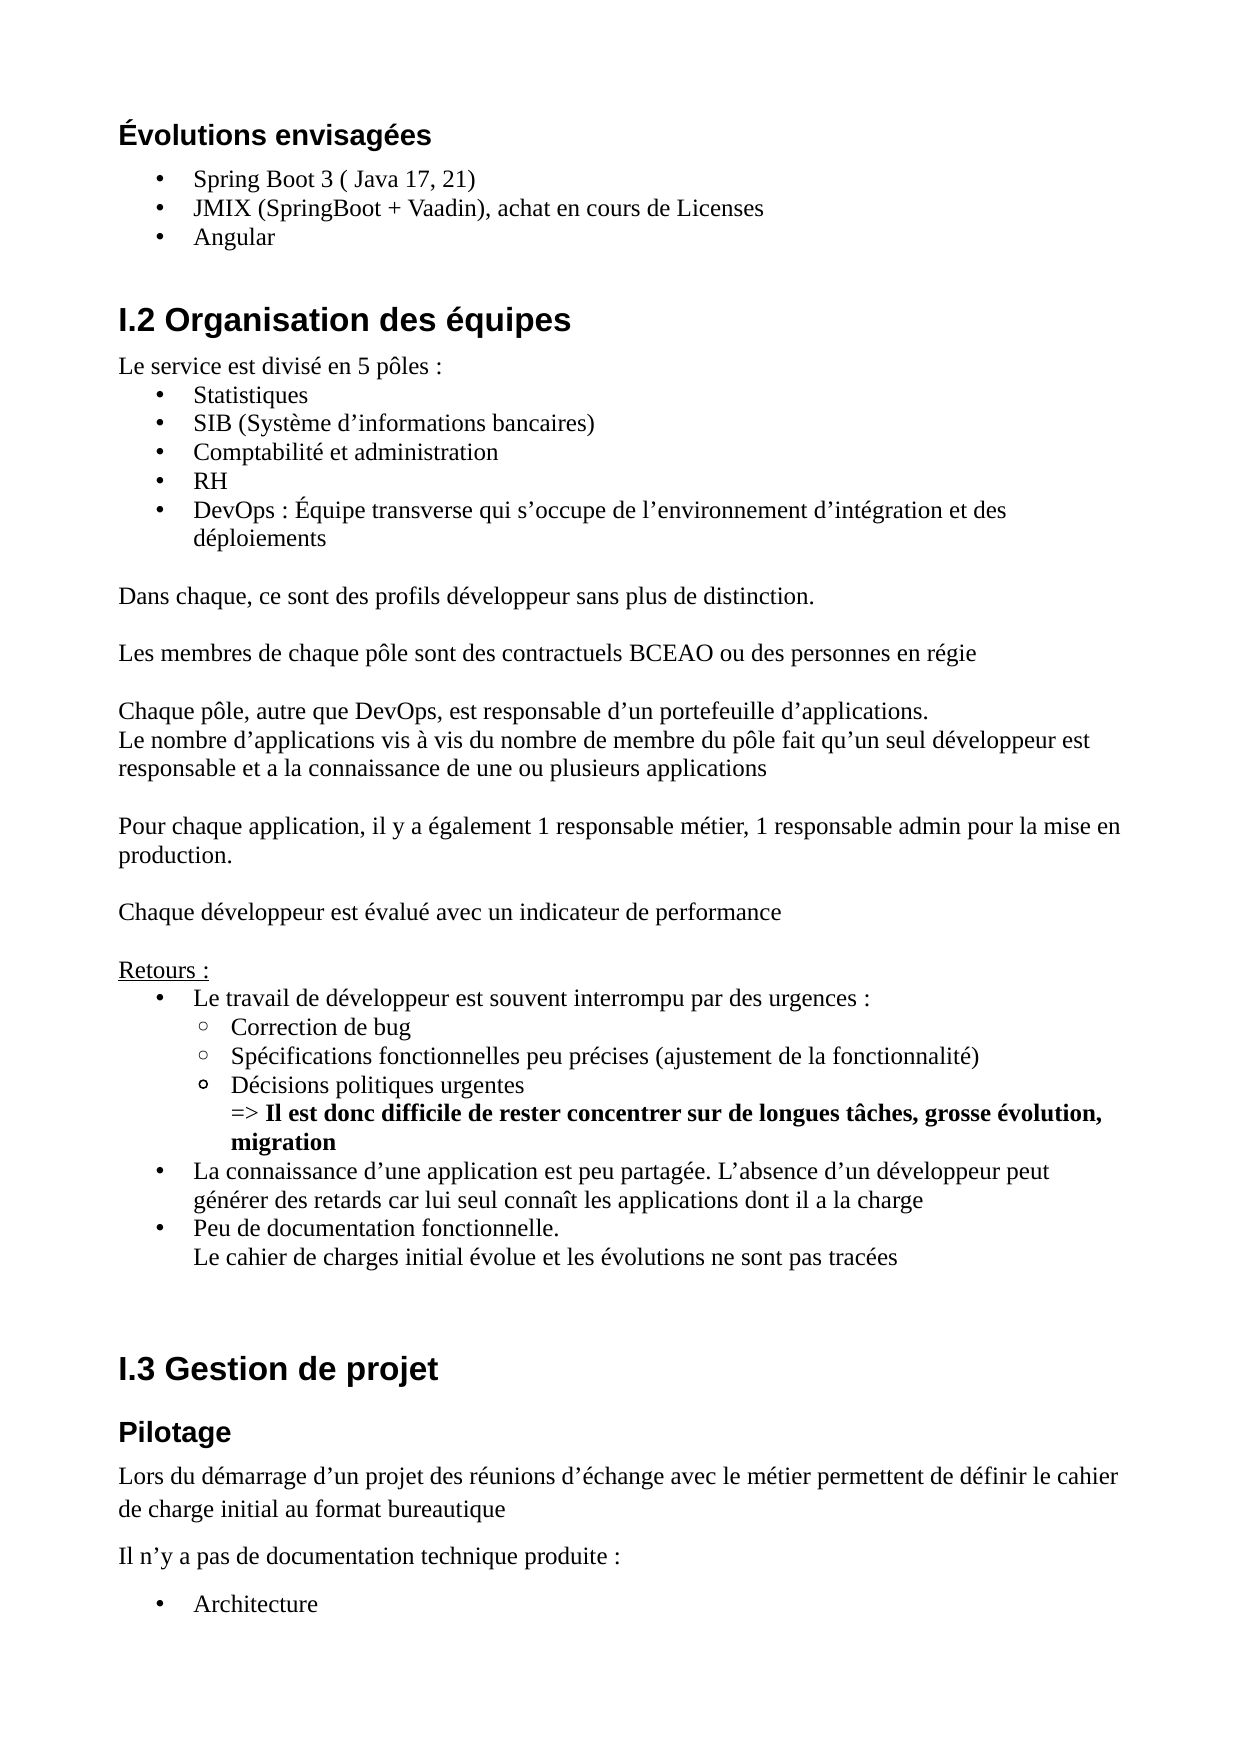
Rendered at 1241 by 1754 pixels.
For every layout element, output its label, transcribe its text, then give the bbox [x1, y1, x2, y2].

subtitle Évolutions envisagées [118, 118, 1122, 152]
list JMIX (SpringBoot + Vaadin), achat en cours de Licenses [156, 193, 1122, 222]
list Spécifications fonctionnelles peu précises (ajustement de la fonctionnalité) [193, 1041, 1122, 1070]
list La connaissance d’une application est peu partagée. L’absence d’un développeur peut générer des retards car lui seul connaît les applications dont il a la charge [156, 1156, 1122, 1213]
list SIB (Système d’informations bancaires) [156, 408, 1122, 437]
text Chaque développeur est évalué avec un indicateur de performance [118, 897, 1122, 926]
subtitle Pilotage [118, 1415, 1122, 1448]
text Pour chaque application, il y a également 1 responsable métier, 1 responsable admin pour la mise en production. [118, 811, 1122, 868]
list Comptabilité et administration [156, 437, 1122, 466]
text Les membres de chaque pôle sont des contractuels BCEAO ou des personnes en régie [118, 638, 1122, 667]
text Le service est divisé en 5 pôles : [118, 351, 1122, 380]
subtitle I.3 Gestion de projet [118, 1349, 1122, 1388]
list Architecture [156, 1589, 1122, 1618]
list DevOps : Équipe transverse qui s’occupe de l’environnement d’intégration et des déploiements [156, 495, 1122, 552]
list Statistiques [156, 380, 1122, 408]
text Dans chaque, ce sont des profils développeur sans plus de distinction. [118, 581, 1122, 610]
list Le travail de développeur est souvent interrompu par des urgences : [156, 983, 1122, 1012]
list RH [156, 466, 1122, 495]
subtitle I.2 Organisation des équipes [118, 300, 1122, 338]
list Correction de bug [193, 1012, 1122, 1041]
list Peu de documentation fonctionnelle. Le cahier de charges initial évolue et les évolutions ne sont pas tracées [156, 1213, 1122, 1271]
list Décisions politiques urgentes => Il est donc difficile de rester concentrer sur de longues tâches, grosse évolution, migration [193, 1070, 1122, 1156]
text Chaque pôle, autre que DevOps, est responsable d’un portefeuille d’applications. Le nombre d’applications vis à vis du nombre de membre du pôle fait qu’un seul développeur est responsable et a la connaissance de une ou plusieurs applications [118, 696, 1122, 782]
text Lors du démarrage d’un projet des réunions d’échange avec le métier permettent de définir le cahier de charge initial au format bureautique [118, 1461, 1122, 1523]
list Angular [156, 222, 1122, 250]
list Spring Boot 3 ( Java 17, 21) [156, 164, 1122, 193]
text Il n’y a pas de documentation technique produite : [118, 1541, 1122, 1570]
text Retours : [118, 955, 1122, 983]
